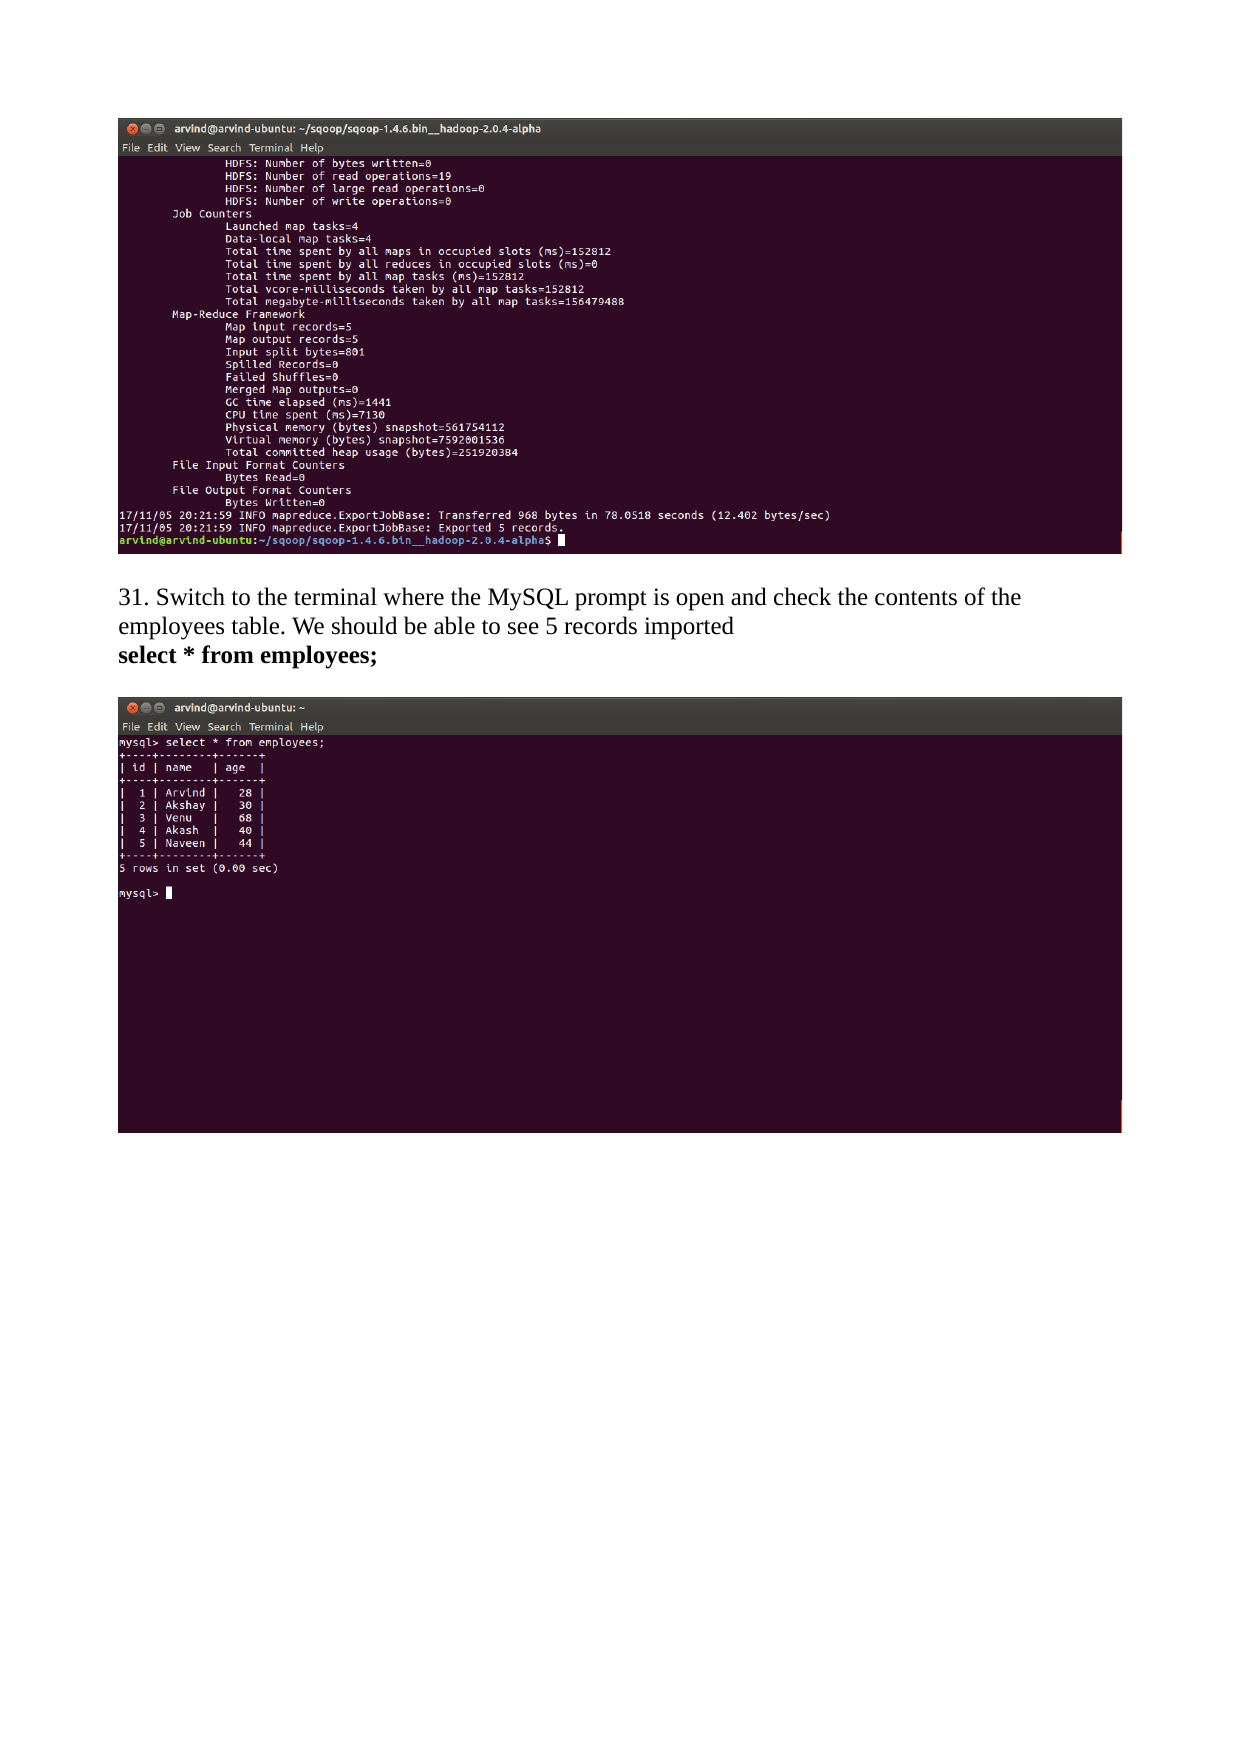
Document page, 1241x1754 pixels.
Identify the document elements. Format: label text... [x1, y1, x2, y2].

text 31. Switch to the terminal where the MySQL prompt is open and check the contents of the employees table. We should be able to see 5 records imported [118, 582, 1122, 640]
picture [118, 697, 1123, 1133]
picture [118, 118, 1123, 554]
text select * from employees; [118, 640, 1122, 669]
